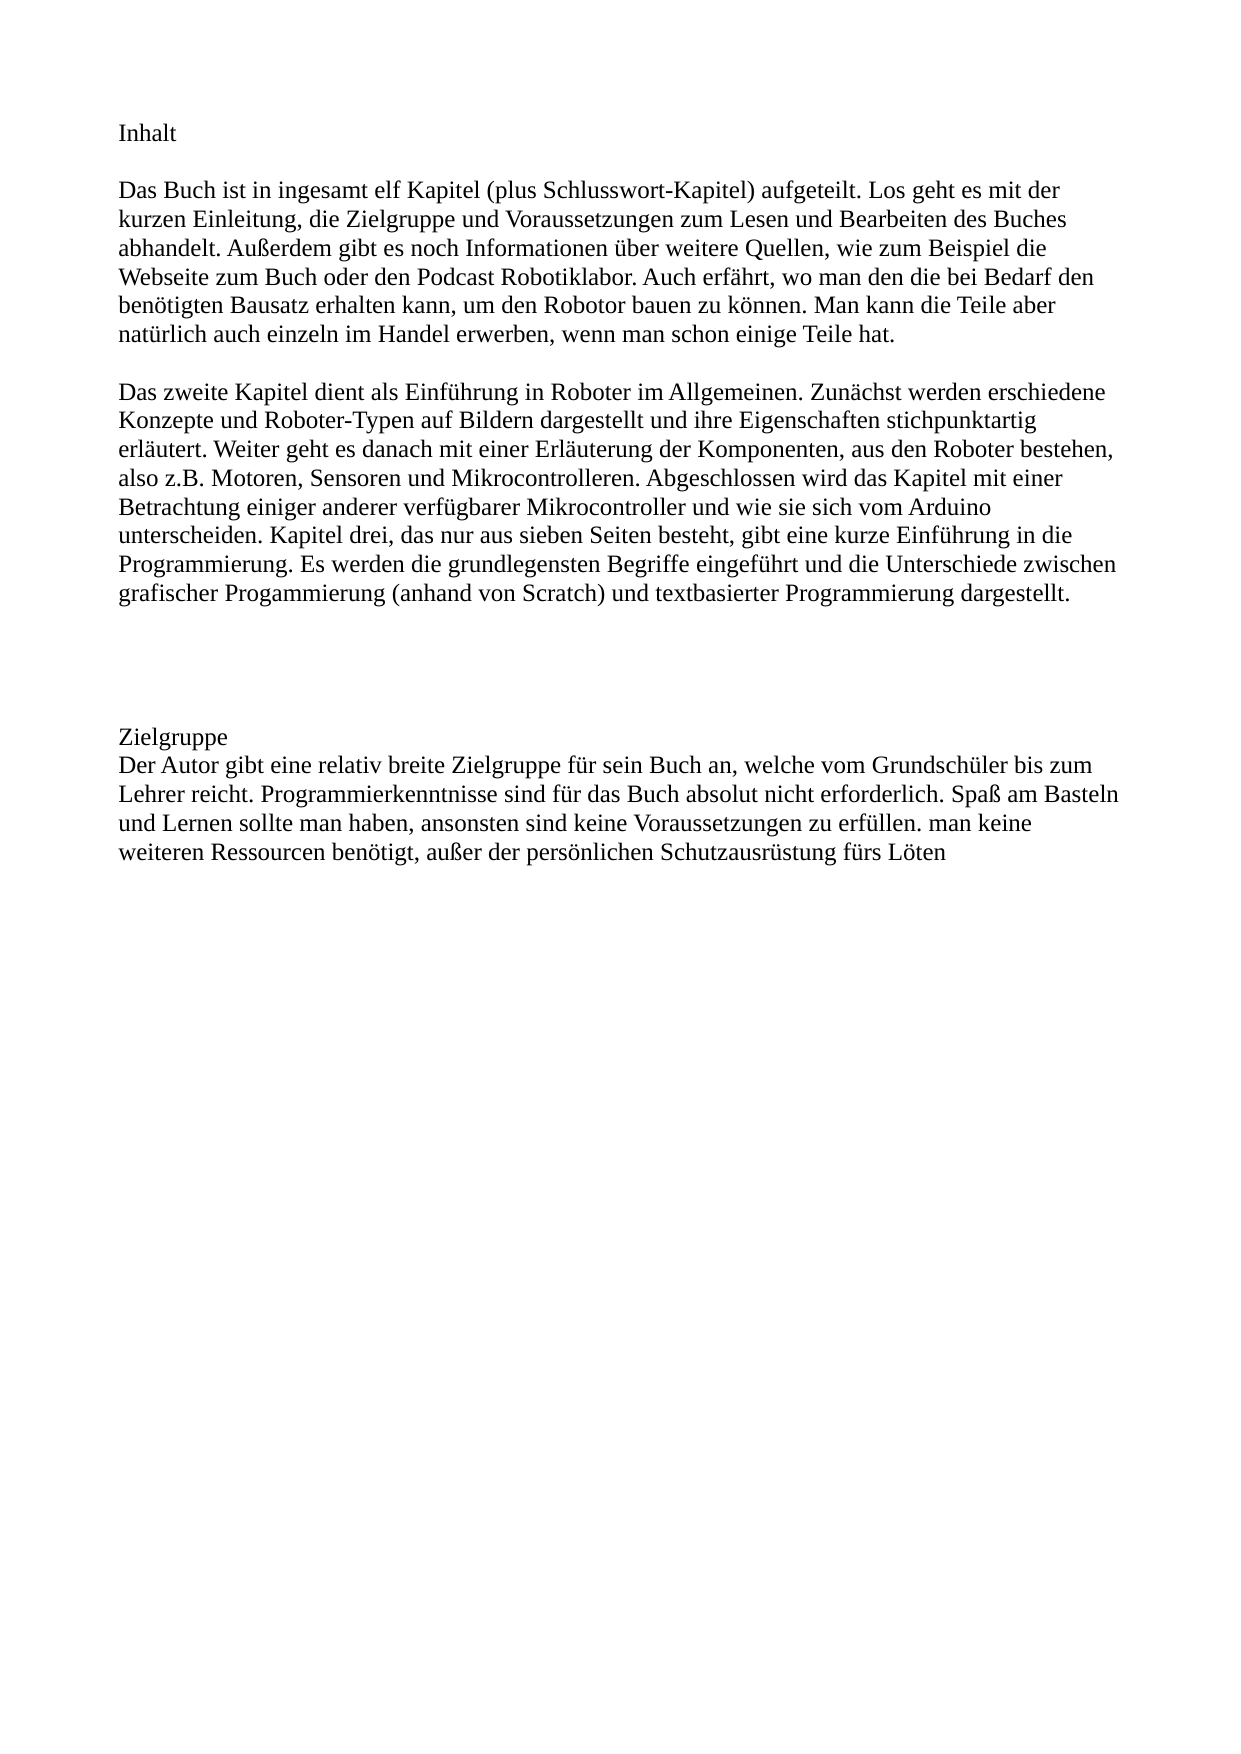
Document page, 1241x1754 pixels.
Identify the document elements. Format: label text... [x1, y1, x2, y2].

text Inhalt Das Buch ist in ingesamt elf Kapitel (plus Schlusswort-Kapitel) aufgeteilt. Los geht es mit der kurzen Einleitung, die Zielgruppe und Voraussetzungen zum Lesen und Bearbeiten des Buches abhandelt. Außerdem gibt es noch Informationen über weitere Quellen, wie zum Beispiel die Webseite zum Buch oder den Podcast Robotiklabor. Auch erfährt, wo man den die bei Bedarf den benötigten Bausatz erhalten kann, um den Robotor bauen zu können. Man kann die Teile aber natürlich auch einzeln im Handel erwerben, wenn man schon einige Teile hat. Das zweite Kapitel dient als Einführung in Roboter im Allgemeinen. Zunächst werden erschiedene Konzepte und Roboter-Typen auf Bildern dargestellt und ihre Eigenschaften stichpunktartig erläutert. Weiter geht es danach mit einer Erläuterung der Komponenten, aus den Roboter bestehen, also z.B. Motoren, Sensoren und Mikrocontrolleren. Abgeschlossen wird das Kapitel mit einer Betrachtung einiger anderer verfügbarer Mikrocontroller und wie sie sich vom Arduino unterscheiden. Kapitel drei, das nur aus sieben Seiten besteht, gibt eine kurze Einführung in die Programmierung. Es werden die grundlegensten Begriffe eingeführt und die Unterschiede zwischen grafischer Progammierung (anhand von Scratch) und textbasierter Programmierung dargestellt. Zielgruppe Der Autor gibt eine relativ breite Zielgruppe für sein Buch an, welche vom Grundschüler bis zum Lehrer reicht. Programmierkenntnisse sind für das Buch absolut nicht erforderlich. Spaß am Basteln und Lernen sollte man haben, ansonsten sind keine Voraussetzungen zu erfüllen. man keine weiteren Ressourcen benötigt, außer der persönlichen Schutzausrüstung fürs Löten [118, 118, 1122, 866]
